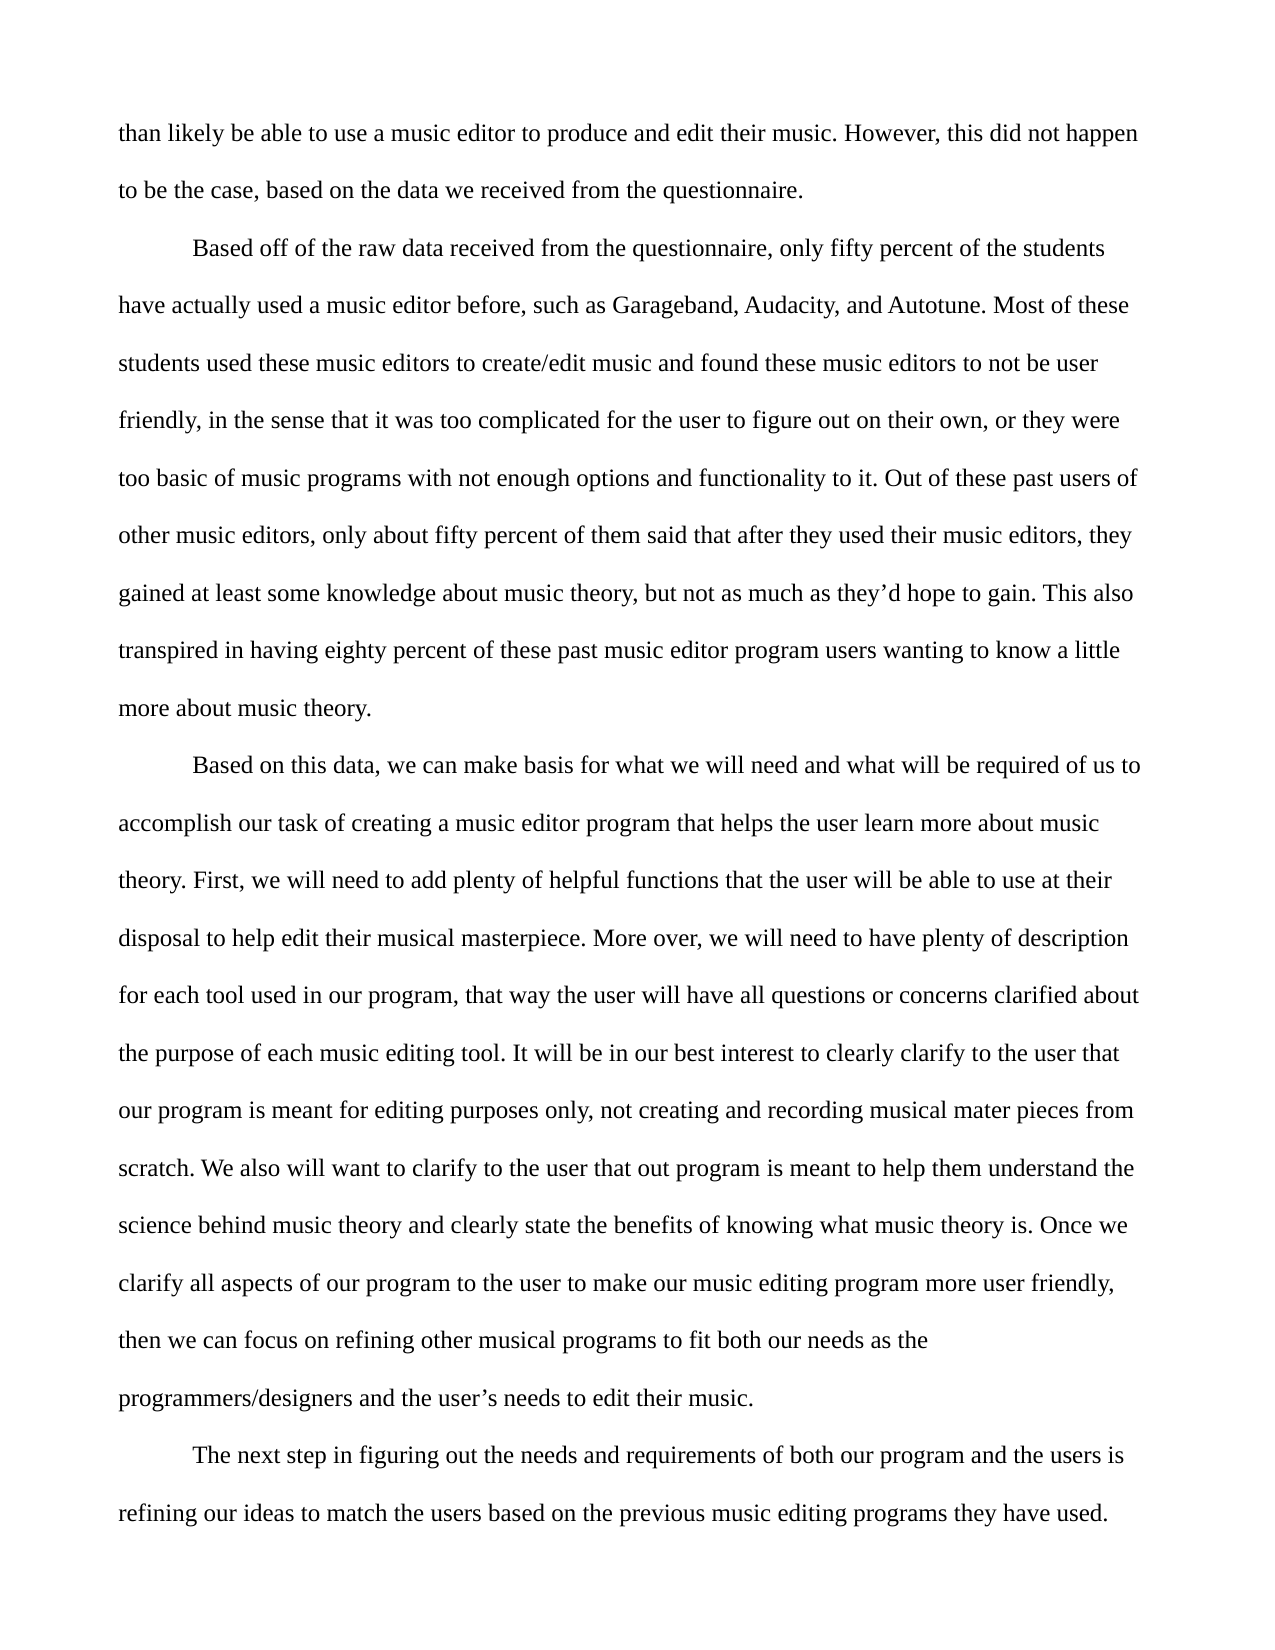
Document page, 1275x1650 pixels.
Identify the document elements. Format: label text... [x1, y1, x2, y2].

text Based off of the raw data received from the questionnaire, only fifty percent of the students [118, 233, 1157, 262]
text The next step in figuring out the needs and requirements of both our program and the users is [118, 1441, 1157, 1469]
text refining our ideas to match the users based on the previous music editing programs they have used. [118, 1498, 1157, 1527]
text programmers/designers and the user’s needs to edit their music. [118, 1383, 1157, 1412]
text other music editors, only about fifty percent of them said that after they used their music editors, they [118, 521, 1157, 549]
text disposal to help edit their musical masterpiece. More over, we will need to have plenty of description [118, 923, 1157, 952]
text then we can focus on refining other musical programs to fit both our needs as the [118, 1326, 1157, 1354]
text transpired in having eighty percent of these past music editor program users wanting to know a little [118, 636, 1157, 664]
text students used these music editors to create/edit music and found these music editors to not be user [118, 348, 1157, 377]
text science behind music theory and clearly state the benefits of knowing what music theory is. Once we [118, 1211, 1157, 1239]
text have actually used a music editor before, such as Garageband, Audacity, and Autotune. Most of these [118, 291, 1157, 319]
text than likely be able to use a music editor to produce and edit their music. However, this did not happen [118, 118, 1157, 147]
text too basic of music programs with not enough options and functionality to it. Out of these past users of [118, 463, 1157, 492]
text to be the case, based on the data we received from the questionnaire. [118, 176, 1157, 204]
text our program is meant for editing purposes only, not creating and recording musical mater pieces from [118, 1096, 1157, 1124]
text Based on this data, we can make basis for what we will need and what will be required of us to [118, 751, 1157, 779]
text more about music theory. [118, 693, 1157, 722]
text the purpose of each music editing tool. It will be in our best interest to clearly clarify to the user that [118, 1038, 1157, 1067]
text gained at least some knowledge about music theory, but not as much as they’d hope to gain. This also [118, 578, 1157, 607]
text friendly, in the sense that it was too complicated for the user to figure out on their own, or they were [118, 406, 1157, 434]
text for each tool used in our program, that way the user will have all questions or concerns clarified about [118, 981, 1157, 1009]
text accomplish our task of creating a music editor program that helps the user learn more about music [118, 808, 1157, 837]
text clarify all aspects of our program to the user to make our music editing program more user friendly, [118, 1268, 1157, 1297]
text theory. First, we will need to add plenty of helpful functions that the user will be able to use at their [118, 866, 1157, 894]
text scratch. We also will want to clarify to the user that out program is meant to help them understand the [118, 1153, 1157, 1182]
